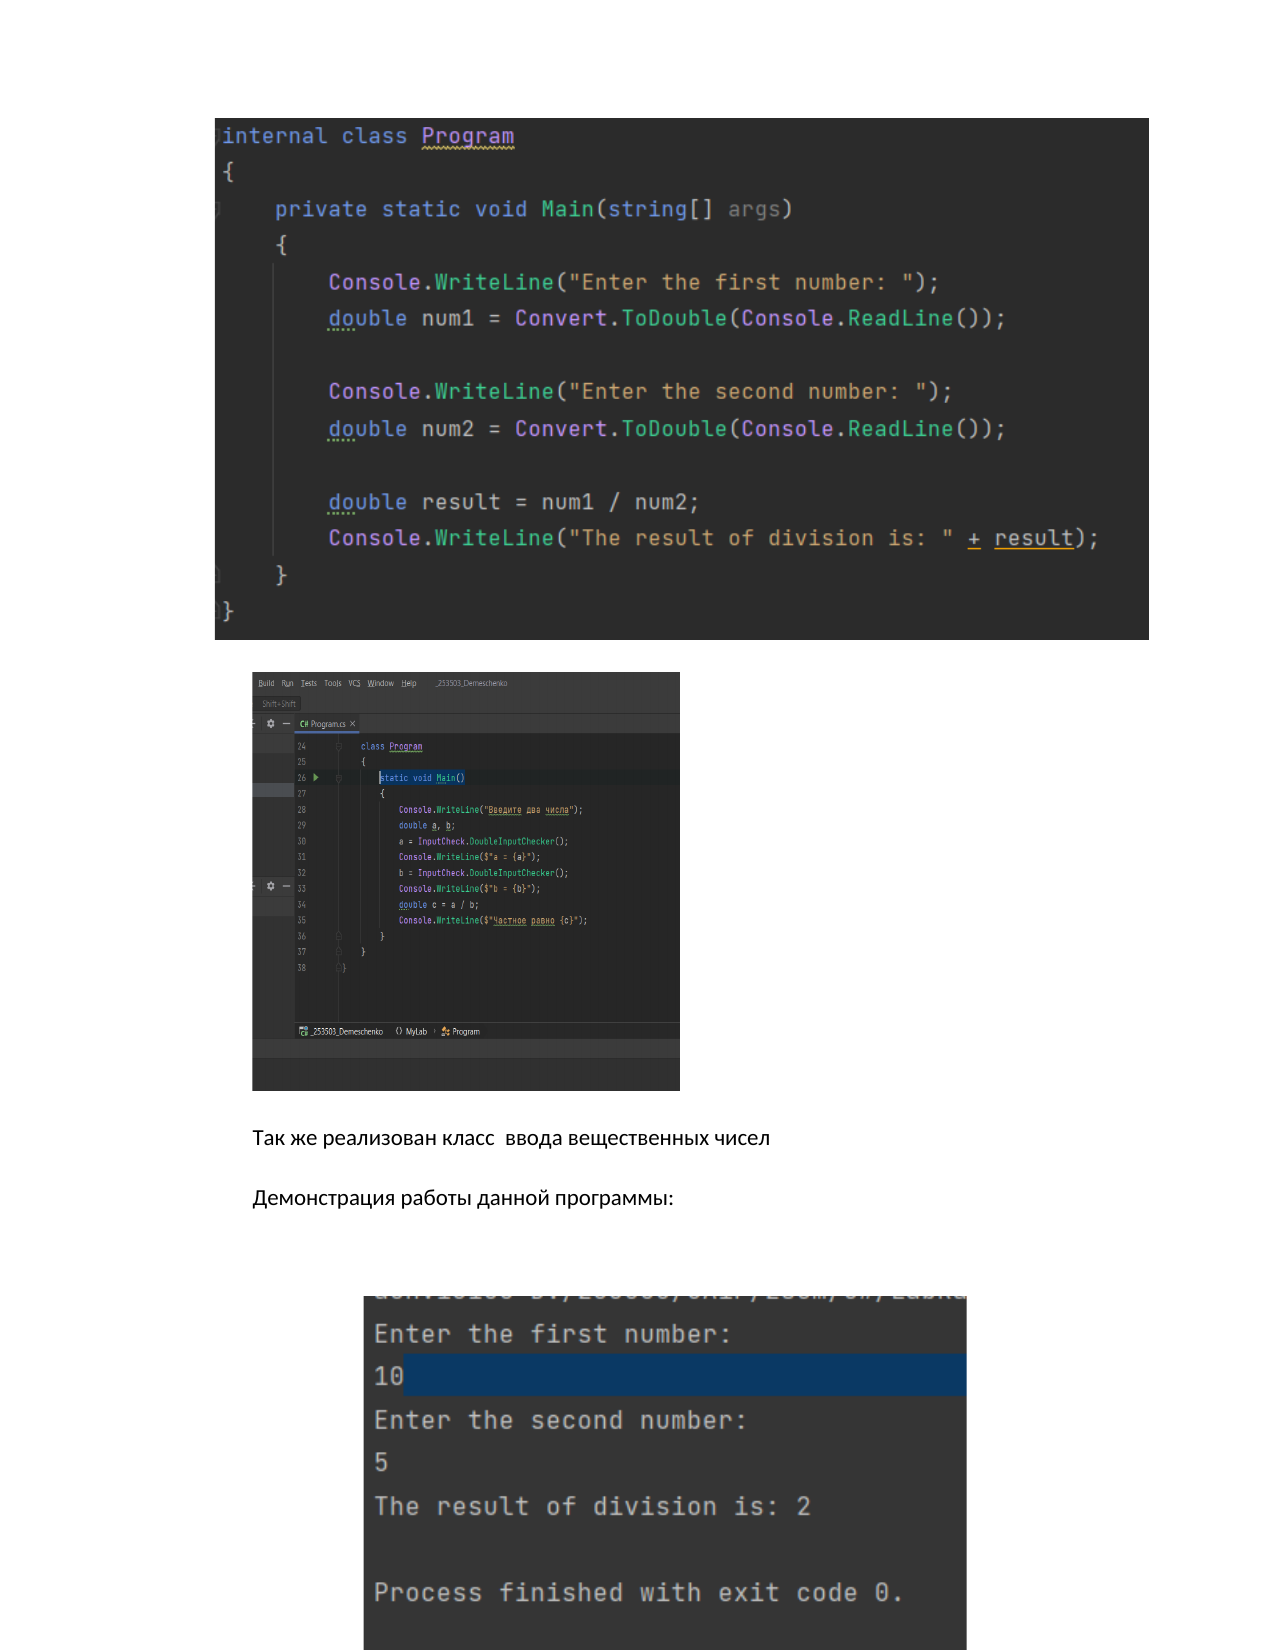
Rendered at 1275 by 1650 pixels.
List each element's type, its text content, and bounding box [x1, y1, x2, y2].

list Так же реализован класс ввода вещественных чисел [252, 1123, 1186, 1151]
picture [214, 118, 1149, 640]
picture [363, 1296, 967, 1650]
list Демонстрация работы данной программы: [252, 1183, 1186, 1211]
picture [252, 672, 569, 1091]
